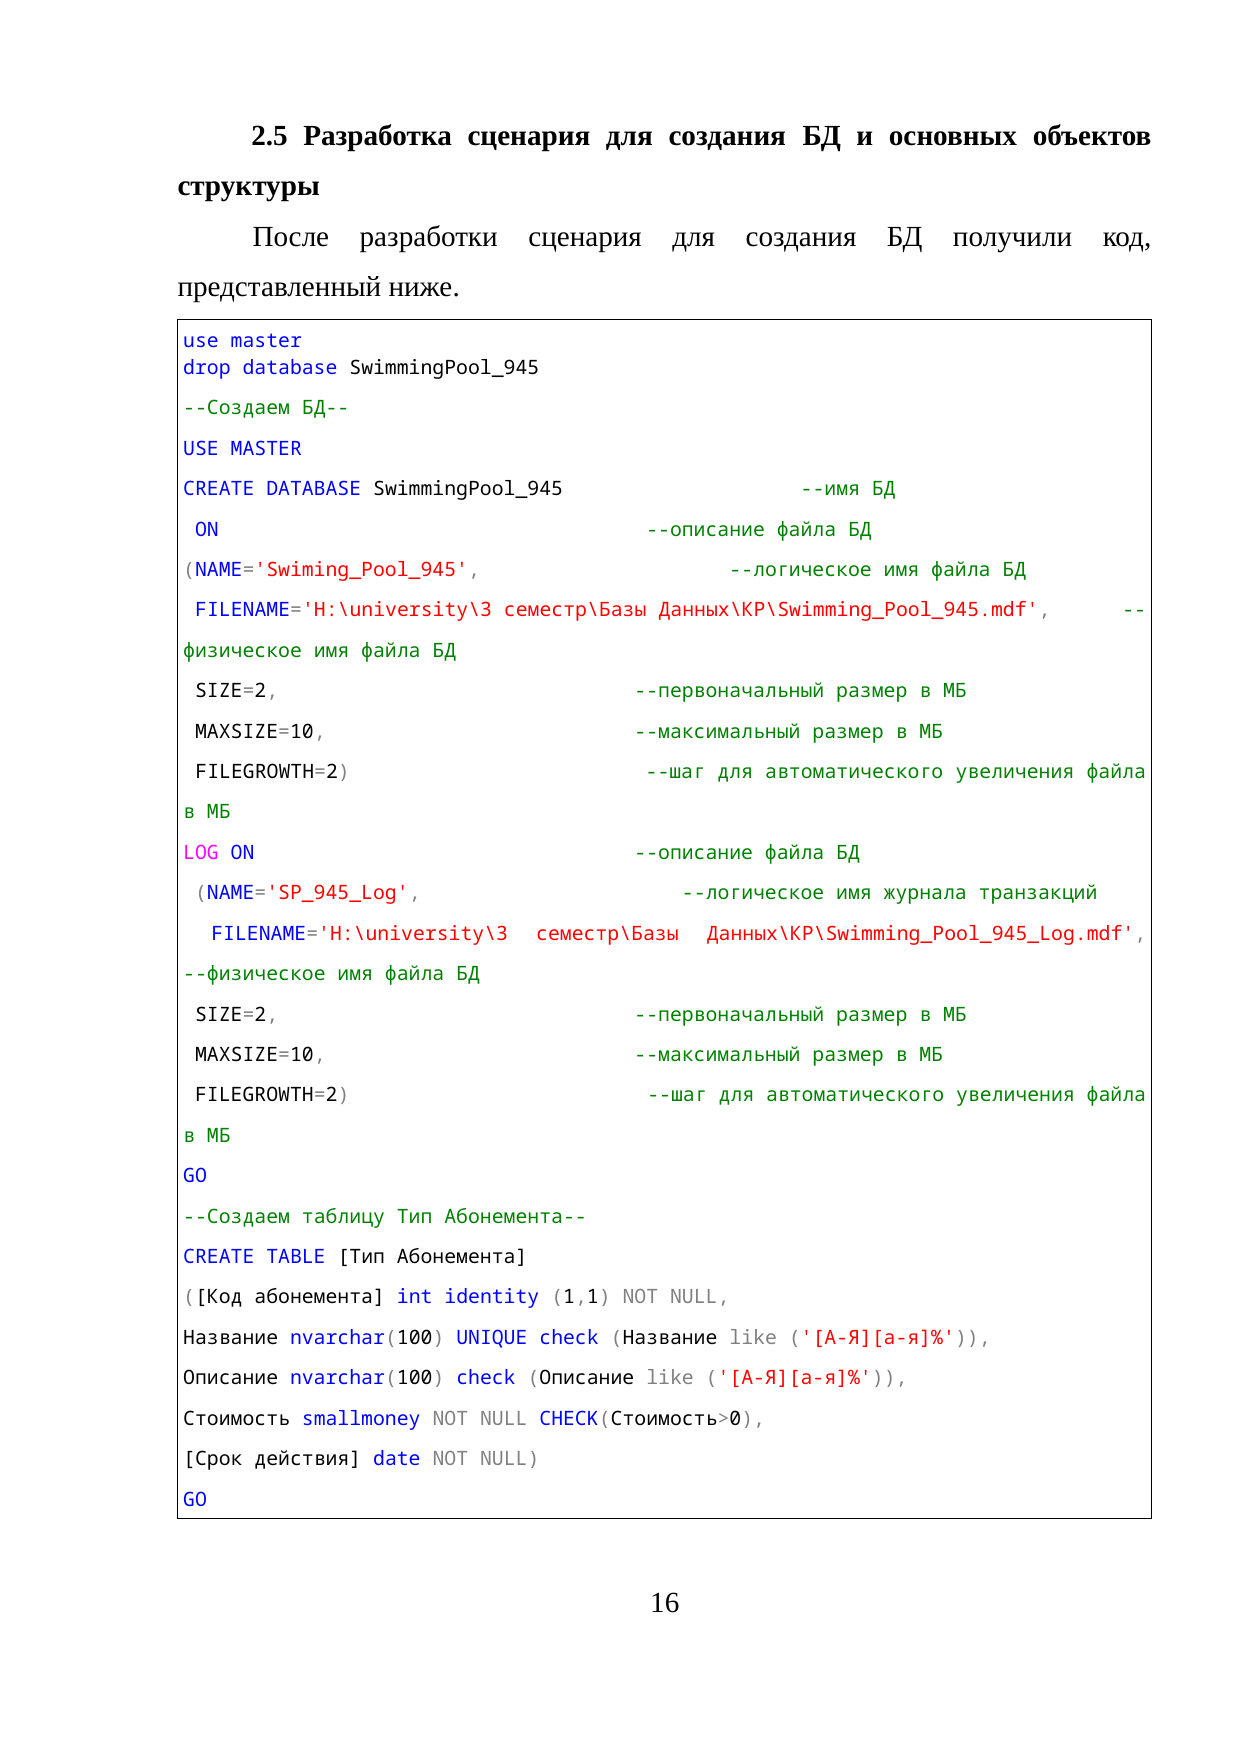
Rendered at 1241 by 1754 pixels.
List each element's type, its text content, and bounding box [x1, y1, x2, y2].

subtitle 2.5 Разработка сценария для создания БД и основных объектов структуры [177, 118, 1152, 202]
table_header use master drop database SwimmingPool_945 --Создаем БД-- USE MASTER CREATE DATABASE SwimmingPool_945 --имя БД ON --описание файла БД (NAME='Swiming_Pool_945', --логическое имя файла БД FILENAME='H:\university\3 семестр\Базы Данных\КР\Swimming_Pool_945.mdf', --физическое имя файла БД SIZE=2, --первоначальный размер в МБ MAXSIZE=10, --максимальный размер в МБ FILEGROWTH=2) --шаг для автоматического увеличения файла в МБ LOG ON --описание файла БД (NAME='SP_945_Log', --логическое имя журнала транзакций FILENAME='H:\university\3 семестр\Базы Данных\КР\Swimming_Pool_945_Log.mdf', --физическое имя файла БД SIZE=2, --первоначальный размер в МБ MAXSIZE=10, --максимальный размер в МБ FILEGROWTH=2) --шаг для автоматического увеличения файла в МБ GO --Создаем таблицу Тип Абонемента-- CREATE TABLE [Тип Абонемента] ([Код абонемента] int identity (1,1) NOT NULL, Название nvarchar(100) UNIQUE check (Название like ('[А-Я][а-я]%')), Описание nvarchar(100) check (Описание like ('[А-Я][а-я]%')), Стоимость smallmoney NOT NULL CHECK(Стоимость>0), [Срок действия] date NOT NULL) GO [178, 320, 1151, 1517]
text После разработки сценария для создания БД получили код, представленный ниже. [177, 219, 1152, 303]
